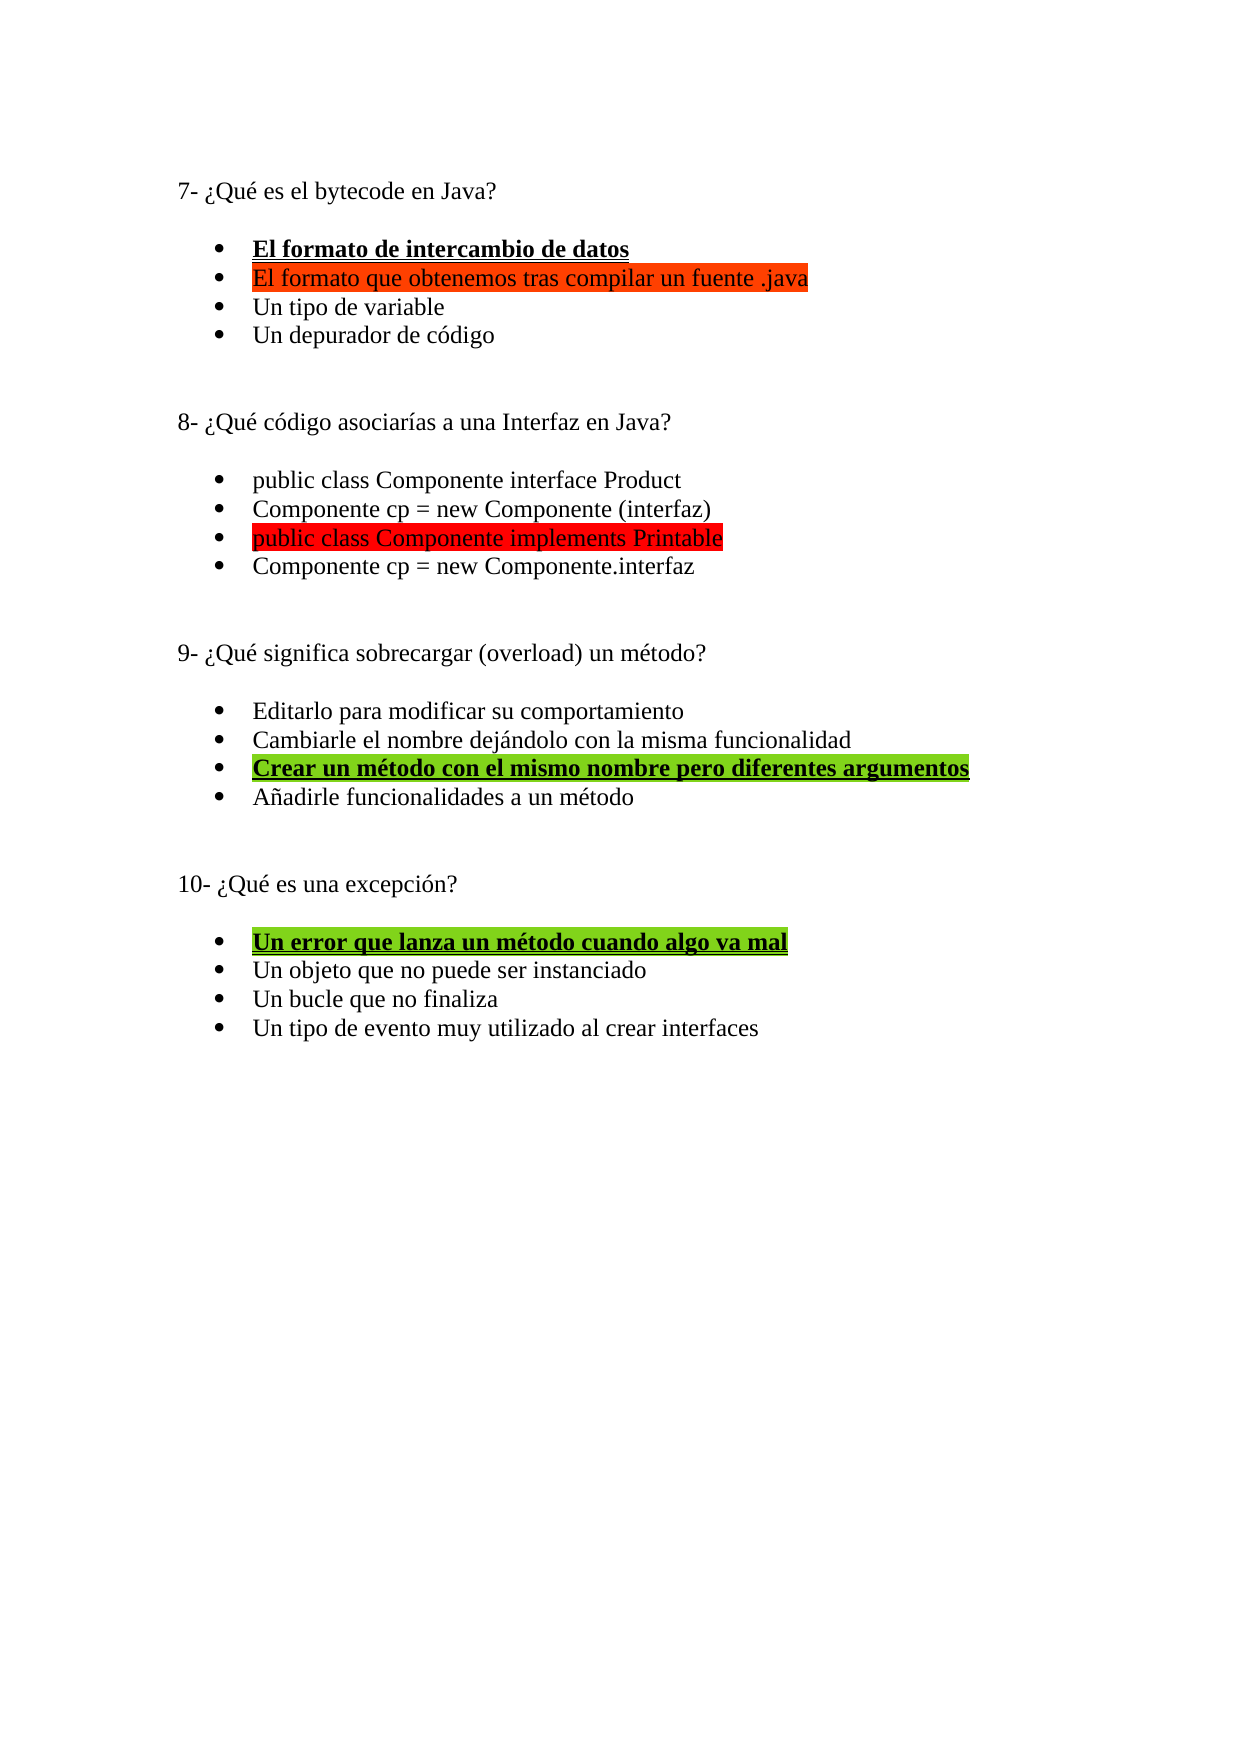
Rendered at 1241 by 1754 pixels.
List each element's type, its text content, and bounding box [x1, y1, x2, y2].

text 8- ¿Qué código asociarías a una Interfaz en Java? [177, 407, 1063, 436]
list public class Componente interface Product [215, 465, 1063, 494]
list public class Componente implements Printable [215, 523, 1063, 551]
list Un error que lanza un método cuando algo va mal [215, 927, 1063, 956]
list Componente cp = new Componente.interfaz [215, 551, 1063, 580]
list Un tipo de variable [215, 292, 1063, 321]
text 7- ¿Qué es el bytecode en Java? [177, 176, 1063, 205]
text 10- ¿Qué es una excepción? [177, 869, 1063, 898]
list Un depurador de código [215, 321, 1063, 349]
list El formato que obtenemos tras compilar un fuente .java [215, 263, 1063, 292]
text 9- ¿Qué significa sobrecargar (overload) un método? [177, 638, 1063, 667]
list Un objeto que no puede ser instanciado [215, 956, 1063, 984]
list Componente cp = new Componente (interfaz) [215, 494, 1063, 523]
list Un tipo de evento muy utilizado al crear interfaces [215, 1013, 1063, 1042]
list Crear un método con el mismo nombre pero diferentes argumentos [215, 753, 1063, 782]
list El formato de intercambio de datos [215, 234, 1063, 263]
list Añadirle funcionalidades a un método [215, 782, 1063, 811]
list Editarlo para modificar su comportamiento [215, 696, 1063, 725]
list Un bucle que no finaliza [215, 984, 1063, 1013]
list Cambiarle el nombre dejándolo con la misma funcionalidad [215, 725, 1063, 753]
